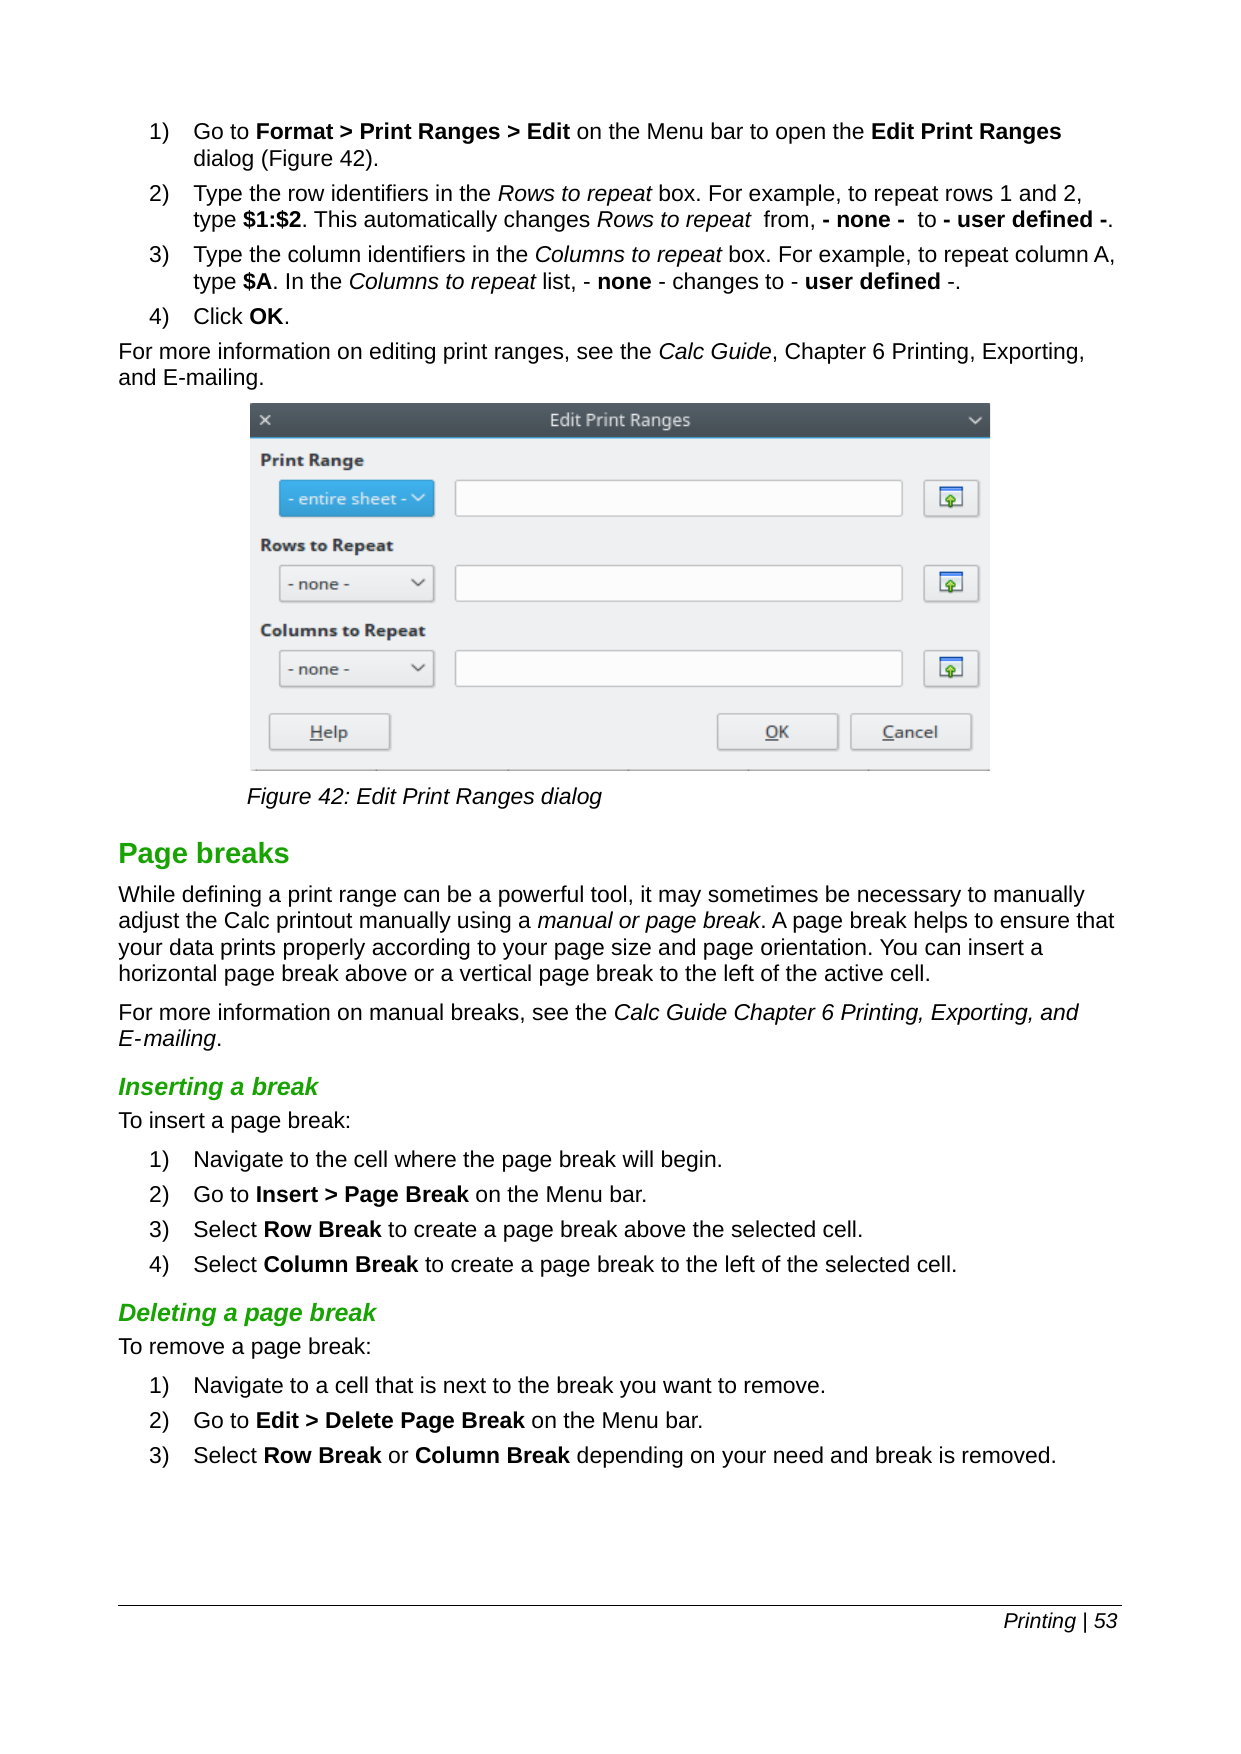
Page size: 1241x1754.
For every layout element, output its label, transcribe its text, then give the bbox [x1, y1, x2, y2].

list Go to Insert > Page Break on the Menu bar. [169, 1181, 1122, 1207]
list Go to Edit > Delete Page Break on the Menu bar. [169, 1407, 1122, 1433]
list Go to Format > Print Ranges > Edit on the Menu bar to open the Edit Print Ranges dialog (Figure 42). [169, 118, 1122, 171]
subtitle Inserting a break [118, 1072, 1122, 1101]
picture [250, 403, 991, 771]
list Click OK. [169, 303, 1122, 329]
text While defining a print range can be a powerful tool, it may sometimes be necessary to manually adjust the Calc printout manually using a manual or page break. A page break helps to ensure that your data prints properly according to your page size and page orientation. You can insert a horizontal page break above or a vertical page break to the left of the active cell. [118, 881, 1122, 986]
text For more information on manual breaks, see the Calc Guide Chapter 6 Printing, Exporting, and E‑mailing. [118, 999, 1122, 1052]
list Select Row Break to create a page break above the selected cell. [169, 1216, 1122, 1242]
subtitle Page breaks [118, 836, 1122, 869]
list To insert a page break: [118, 1107, 1122, 1133]
subtitle Deleting a page break [118, 1298, 1122, 1327]
list Select Row Break or Column Break depending on your need and break is removed. [169, 1442, 1122, 1469]
text For more information on editing print ranges, see the Calc Guide, Chapter 6 Printing, Exporting, and E‑mailing. [118, 338, 1122, 391]
list To remove a page break: [118, 1333, 1122, 1359]
list Type the row identifiers in the Rows to repeat box. For example, to repeat rows 1 and 2, type $1:$2. This automatically changes Rows to repeat from, - none - to - user defined -. [169, 180, 1122, 232]
text Figure 42: Edit Print Ranges dialog [247, 783, 994, 809]
list Type the column identifiers in the Columns to repeat box. For example, to repeat column A, type $A. In the Columns to repeat list, - none - changes to - user defined -. [169, 241, 1122, 294]
list Navigate to the cell where the page break will begin. [169, 1146, 1122, 1172]
list Select Column Break to create a page break to the left of the selected cell. [169, 1251, 1122, 1278]
list Navigate to a cell that is next to the break you want to remove. [169, 1372, 1122, 1398]
